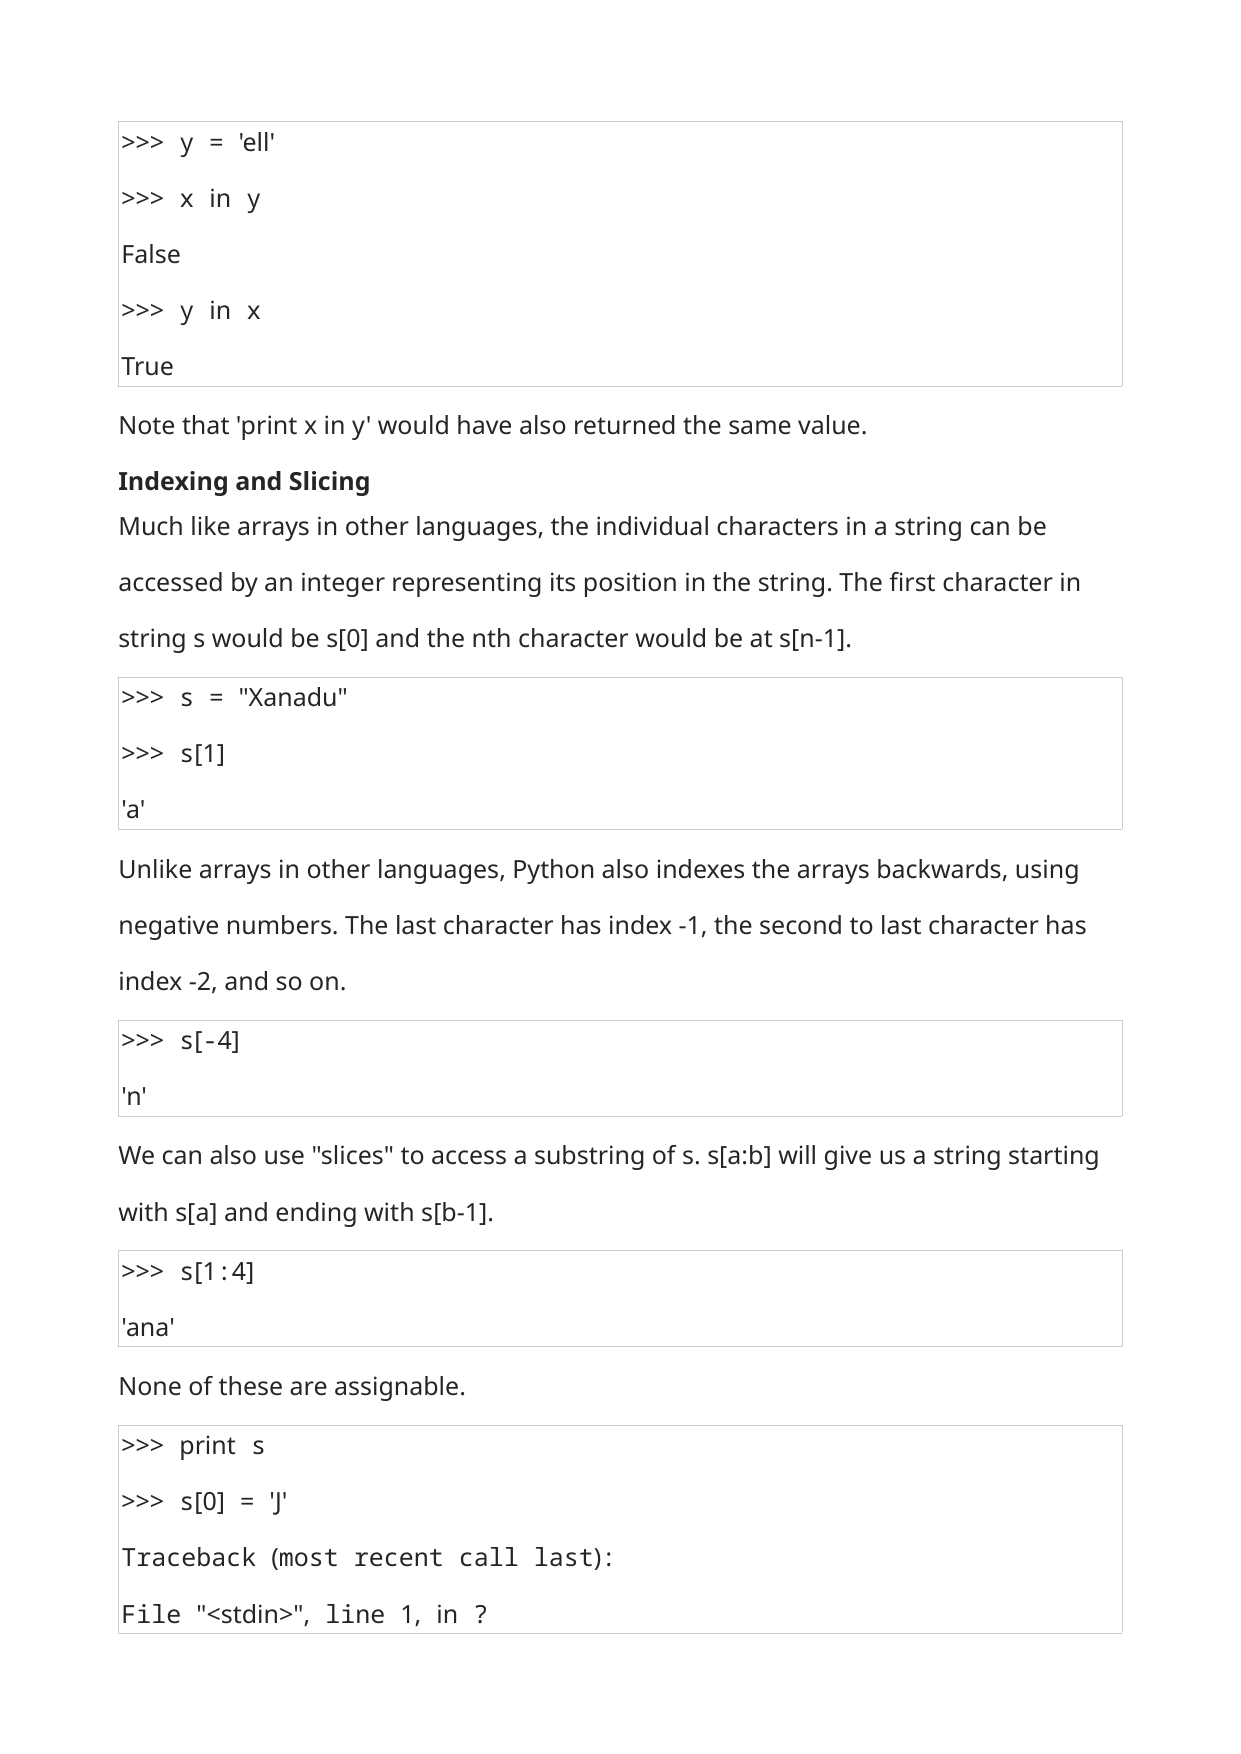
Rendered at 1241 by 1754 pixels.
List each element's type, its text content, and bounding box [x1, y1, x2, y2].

text >>> s[1] [119, 733, 1122, 770]
text >>> s[1:4] [119, 1251, 1122, 1287]
subtitle Indexing and Slicing [118, 464, 1122, 498]
text >>> s[0] = 'J' [119, 1481, 1122, 1518]
text Traceback (most recent call last): [119, 1537, 1122, 1574]
text Note that 'print x in y' would have also returned the same value. [118, 408, 1122, 442]
text False [119, 233, 1122, 271]
text True [119, 346, 1122, 386]
text Unlike arrays in other languages, Python also indexes the arrays backwards, using negative numbers. The last character has index -1, the second to last character has index -2, and so on. [118, 851, 1122, 998]
text 'a' [119, 789, 1122, 829]
text 'ana' [119, 1306, 1122, 1346]
text >>> print s [119, 1426, 1122, 1462]
text >>> x in y [119, 177, 1122, 214]
text 'n' [119, 1076, 1122, 1116]
text >>> s = "Xanadu" [119, 678, 1122, 714]
text We can also use "slices" to access a substring of s. s[a:b] will give us a string starting with s[a] and ending with s[b-1]. [118, 1138, 1122, 1228]
text >>> y in x [119, 289, 1122, 327]
text >>> s[-4] [119, 1021, 1122, 1057]
text None of these are assignable. [118, 1369, 1122, 1403]
text >>> y = 'ell' [119, 122, 1122, 158]
text File "<stdin>", line 1, in ? [119, 1593, 1122, 1633]
text Much like arrays in other languages, the individual characters in a string can be accessed by an integer representing its position in the string. The first character in string s would be s[0] and the nth character would be at s[n-1]. [118, 508, 1122, 655]
